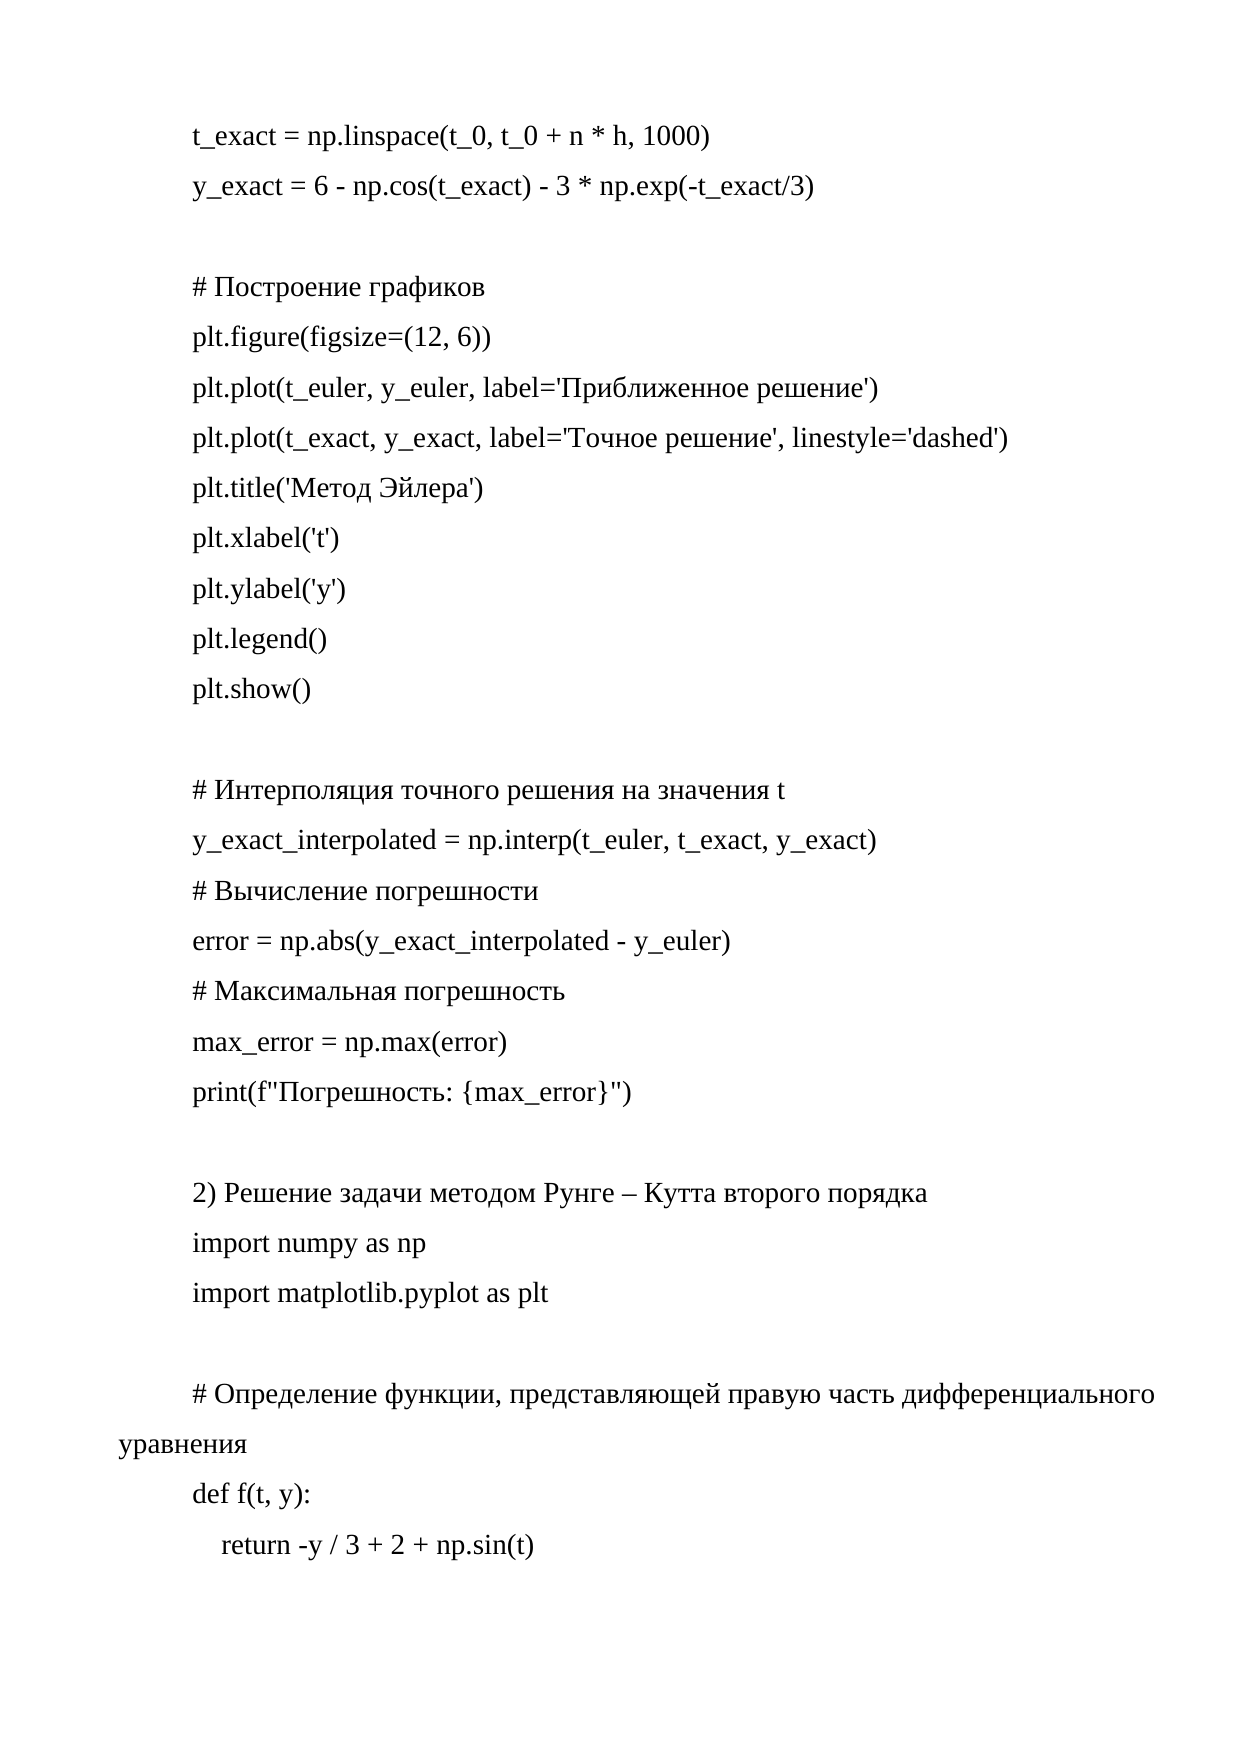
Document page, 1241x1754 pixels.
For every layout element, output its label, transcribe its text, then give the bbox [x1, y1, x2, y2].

text max_error = np.max(error) [118, 1024, 1181, 1057]
text plt.xlabel('t') [118, 521, 1181, 554]
text plt.show() [118, 672, 1181, 705]
text y_exact_interpolated = np.interp(t_euler, t_exact, y_exact) [118, 822, 1181, 856]
text return -y / 3 + 2 + np.sin(t) [118, 1527, 1181, 1560]
text plt.figure(figsize=(12, 6)) [118, 319, 1181, 353]
text # Интерполяция точного решения на значения t [118, 772, 1181, 806]
text print(f"Погрешность: {max_error}") [118, 1074, 1181, 1108]
text error = np.abs(y_exact_interpolated - y_euler) [118, 923, 1181, 957]
text 2) Решение задачи методом Рунге – Кутта второго порядка [118, 1175, 1181, 1208]
text plt.ylabel('y') [118, 571, 1181, 604]
text import matplotlib.pyplot as plt [118, 1275, 1181, 1309]
text # Построение графиков [118, 269, 1181, 303]
text y_exact = 6 - np.cos(t_exact) - 3 * np.exp(-t_exact/3) [118, 168, 1181, 202]
text t_exact = np.linspace(t_0, t_0 + n * h, 1000) [118, 118, 1181, 152]
text plt.title('Метод Эйлера') [118, 470, 1181, 504]
text plt.plot(t_exact, y_exact, label='Точное решение', linestyle='dashed') [118, 420, 1181, 453]
text # Определение функции, представляющей правую часть дифференциального уравнения [118, 1376, 1181, 1460]
text plt.plot(t_euler, y_euler, label='Приближенное решение') [118, 370, 1181, 403]
text plt.legend() [118, 621, 1181, 655]
text def f(t, y): [118, 1477, 1181, 1510]
text import numpy as np [118, 1225, 1181, 1258]
text # Максимальная погрешность [118, 973, 1181, 1007]
text # Вычисление погрешности [118, 873, 1181, 906]
